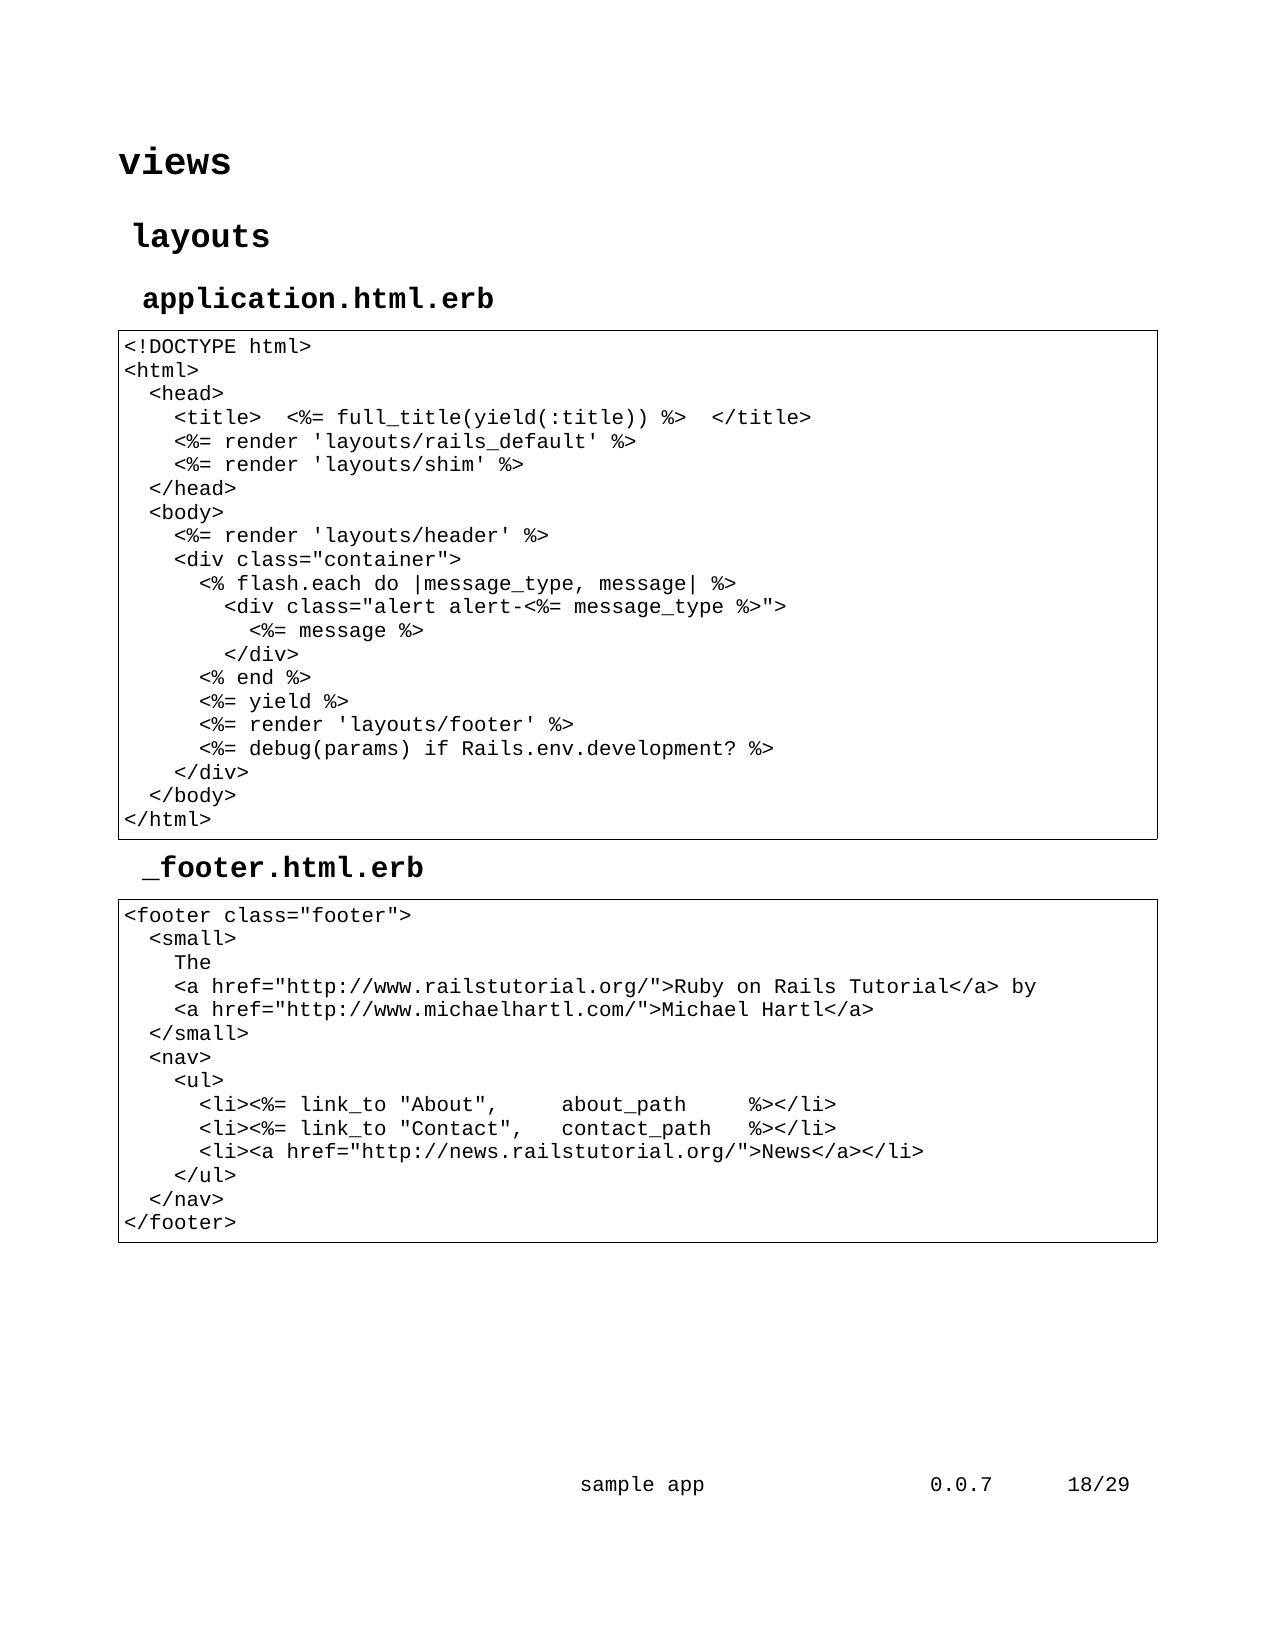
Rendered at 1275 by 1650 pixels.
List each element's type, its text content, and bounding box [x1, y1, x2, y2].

subtitle application.html.erb [142, 284, 1157, 318]
table_header <footer class="footer"> <small> The <a href="http://www.railstutorial.org/">Ruby on Rails Tutorial</a> by <a href="http://www.michaelhartl.com/">Michael Hartl</a> </small> <nav> <ul> <li><%= link_to "About", about_path %></li> <li><%= link_to "Contact", contact_path %></li> <li><a href="http://news.railstutorial.org/">News</a></li> </ul> </nav> </footer> [119, 900, 1157, 1242]
subtitle layouts [130, 219, 1157, 257]
subtitle _footer.html.erb [142, 853, 1157, 886]
subtitle views [118, 143, 1157, 186]
table_header <!DOCTYPE html> <html> <head> <title> <%= full_title(yield(:title)) %> </title> <%= render 'layouts/rails_default' %> <%= render 'layouts/shim' %> </head> <body> <%= render 'layouts/header' %> <div class="container"> <% flash.each do |message_type, message| %> <div class="alert alert-<%= message_type %>"> <%= message %> </div> <% end %> <%= yield %> <%= render 'layouts/footer' %> <%= debug(params) if Rails.env.development? %> </div> </body> </html> [119, 331, 1157, 838]
